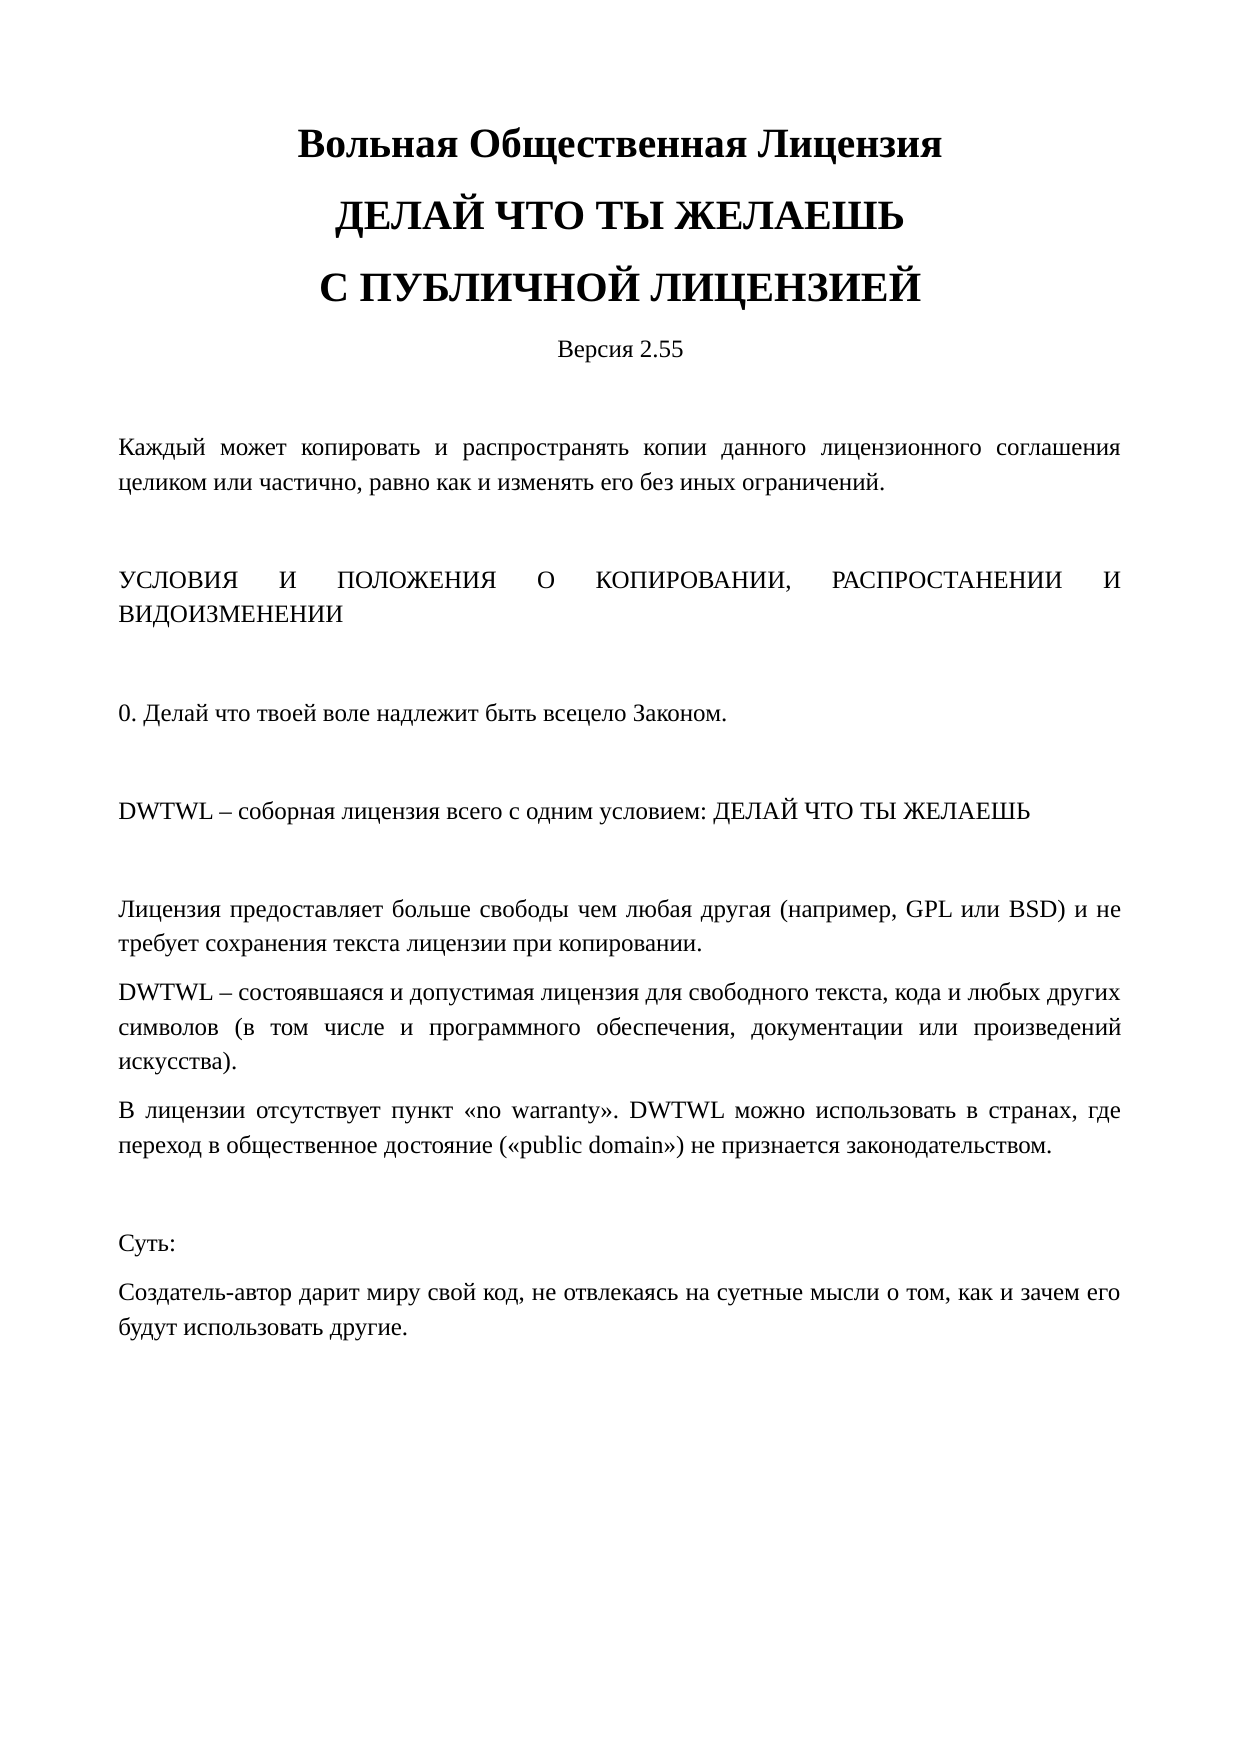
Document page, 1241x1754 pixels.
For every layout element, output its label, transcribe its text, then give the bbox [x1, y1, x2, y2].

text Лицензия предоставляет больше свободы чем любая другая (например, GPL или BSD) и не требует сохранения текста лицензии при копировании. [118, 894, 1122, 957]
text Суть: [118, 1228, 1122, 1257]
text Вольная Общественная Лицензия [118, 118, 1122, 166]
text ДЕЛАЙ ЧТО ТЫ ЖЕЛАЕШЬ [118, 190, 1122, 238]
text С ПУБЛИЧНОЙ ЛИЦЕНЗИЕЙ [118, 262, 1122, 310]
text DWTWL – соборная лицензия всего с одним условием: ДЕЛАЙ ЧТО ТЫ ЖЕЛАЕШЬ [118, 796, 1122, 824]
text Каждый может копировать и распространять копии данного лицензионного соглашения целиком или частично, равно как и изменять его без иных ограничений. [118, 432, 1122, 496]
text 0. Делай что твоей воле надлежит быть всецело Законом. [118, 698, 1122, 726]
text DWTWL – состоявшаяся и допустимая лицензия для свободного текста, кода и любых других символов (в том числе и программного обеспечения, документации или произведений искусства). [118, 977, 1122, 1075]
text УСЛОВИЯ И ПОЛОЖЕНИЯ О КОПИРОВАНИИ, РАСПРОСТАНЕНИИ И ВИДОИЗМЕНЕНИИ [118, 565, 1122, 628]
text В лицензии отсутствует пункт «no warranty». DWTWL можно использовать в странах, где переход в общественное достояние («public domain») не признается законодательством. [118, 1096, 1122, 1159]
text Версия 2.55 [118, 334, 1122, 363]
text Создатель-автор дарит миру свой код, не отвлекаясь на суетные мысли о том, как и зачем его будут использовать другие. [118, 1277, 1122, 1340]
